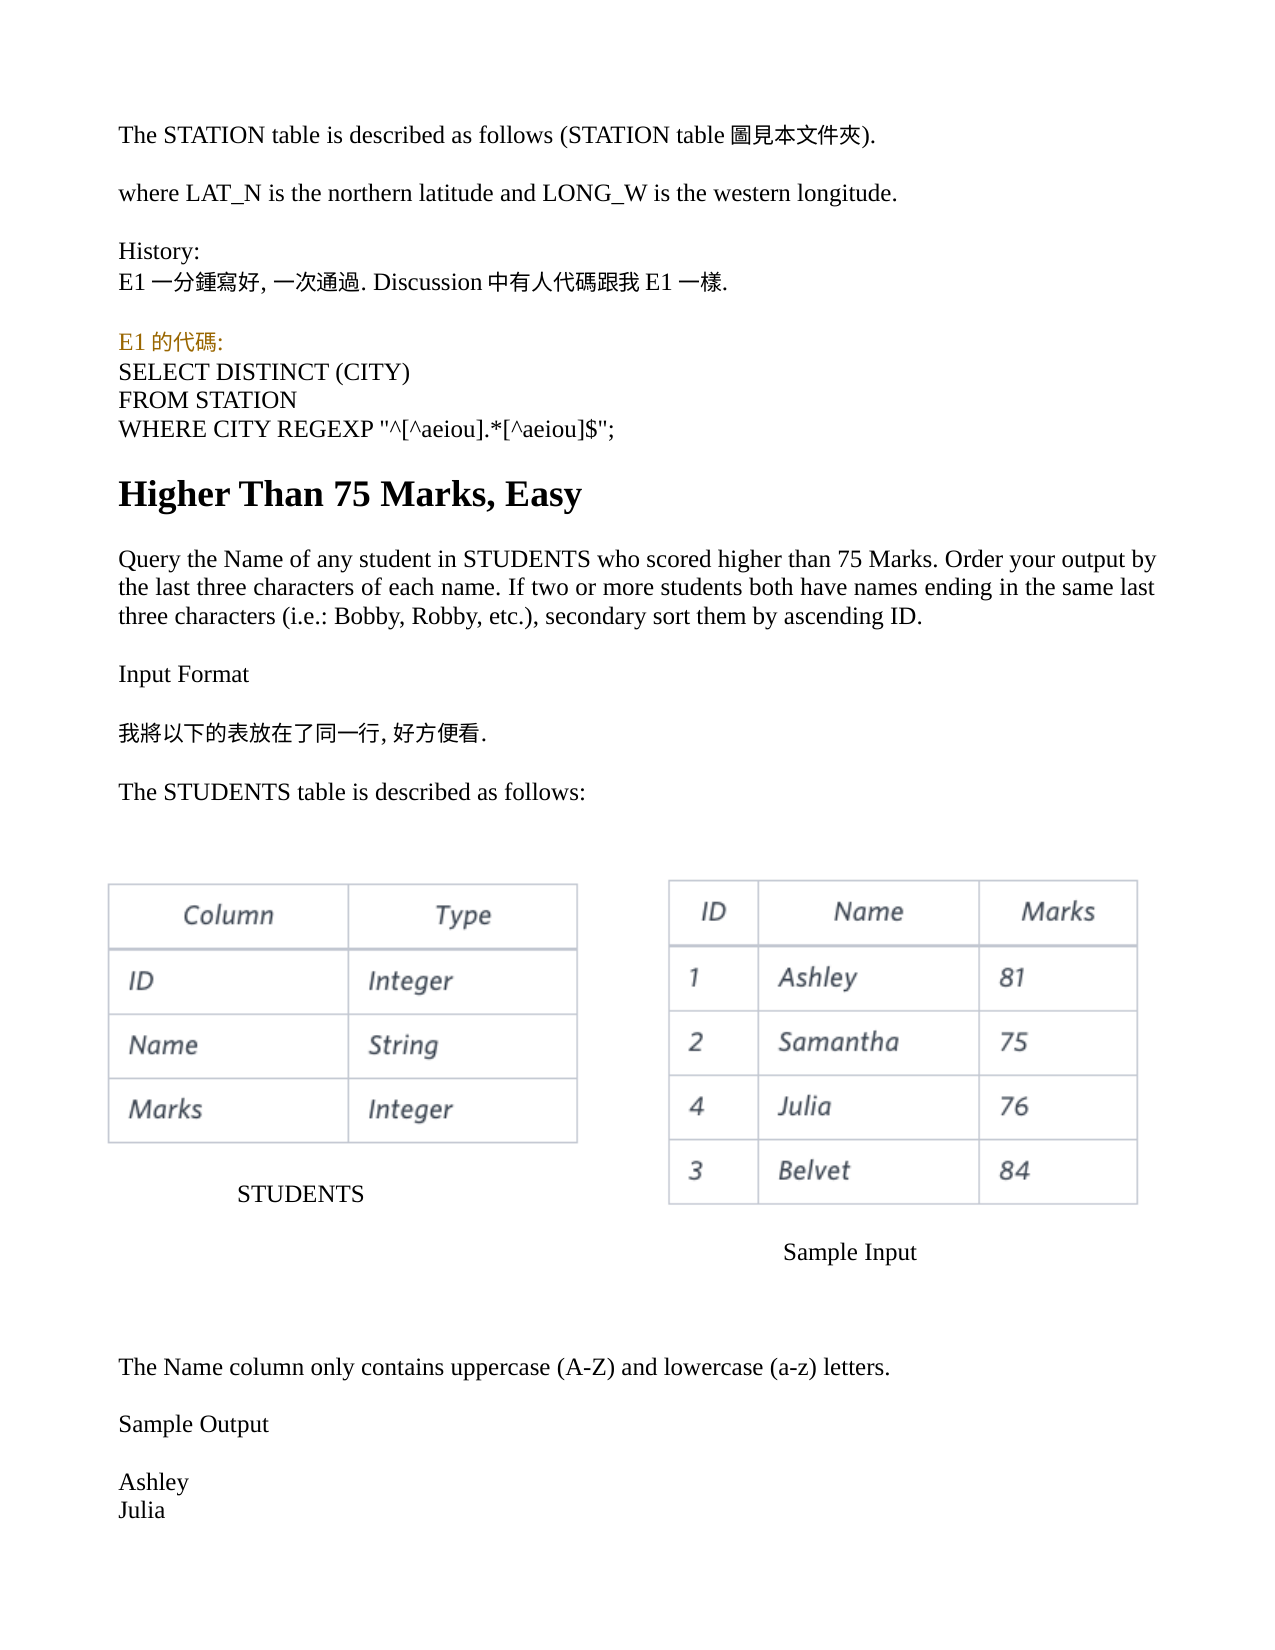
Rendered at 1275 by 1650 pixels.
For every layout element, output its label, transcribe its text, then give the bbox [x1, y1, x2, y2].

text Ashley [118, 1467, 1157, 1495]
text Input Format [118, 659, 1157, 687]
text The Name column only contains uppercase (A-Z) and lowercase (a-z) letters. [118, 1352, 1157, 1380]
text SELECT DISTINCT (CITY) [118, 357, 1157, 386]
text Sample Output [118, 1409, 1157, 1438]
text Higher Than 75 Marks, Easy [118, 472, 1157, 515]
text where LAT_N is the northern latitude and LONG_W is the western longitude. [118, 178, 1157, 207]
text E1一分鍾寫好, 一次通過. Discussion中有人代碼跟我E1一樣. [118, 265, 1157, 296]
text Sample Input [118, 1237, 1157, 1265]
text The STUDENTS table is described as follows: [118, 777, 1157, 805]
text 我將以下的表放在了同一行, 好方便看. [118, 716, 1157, 748]
picture [94, 865, 597, 1164]
text The STATION table is described as follows (STATION table圖見本文件夾). [118, 118, 1157, 150]
text Query the Name of any student in STUDENTS who scored higher than 75 Marks. Order your output by the last three characters of each name. If two or more students both have names ending in the same last three characters (i.e.: Bobby, Robby, etc.), secondary sort them by ascending ID. [118, 544, 1157, 630]
text Julia [118, 1495, 1157, 1524]
text History: [118, 236, 1157, 265]
text WHERE CITY REGEXP "^[^aeiou].*[^aeiou]$"; [118, 414, 1157, 443]
text E1的代碼: [118, 325, 1157, 357]
text STUDENTS [118, 1179, 656, 1208]
picture [656, 866, 1154, 1216]
text FROM STATION [118, 386, 1157, 414]
